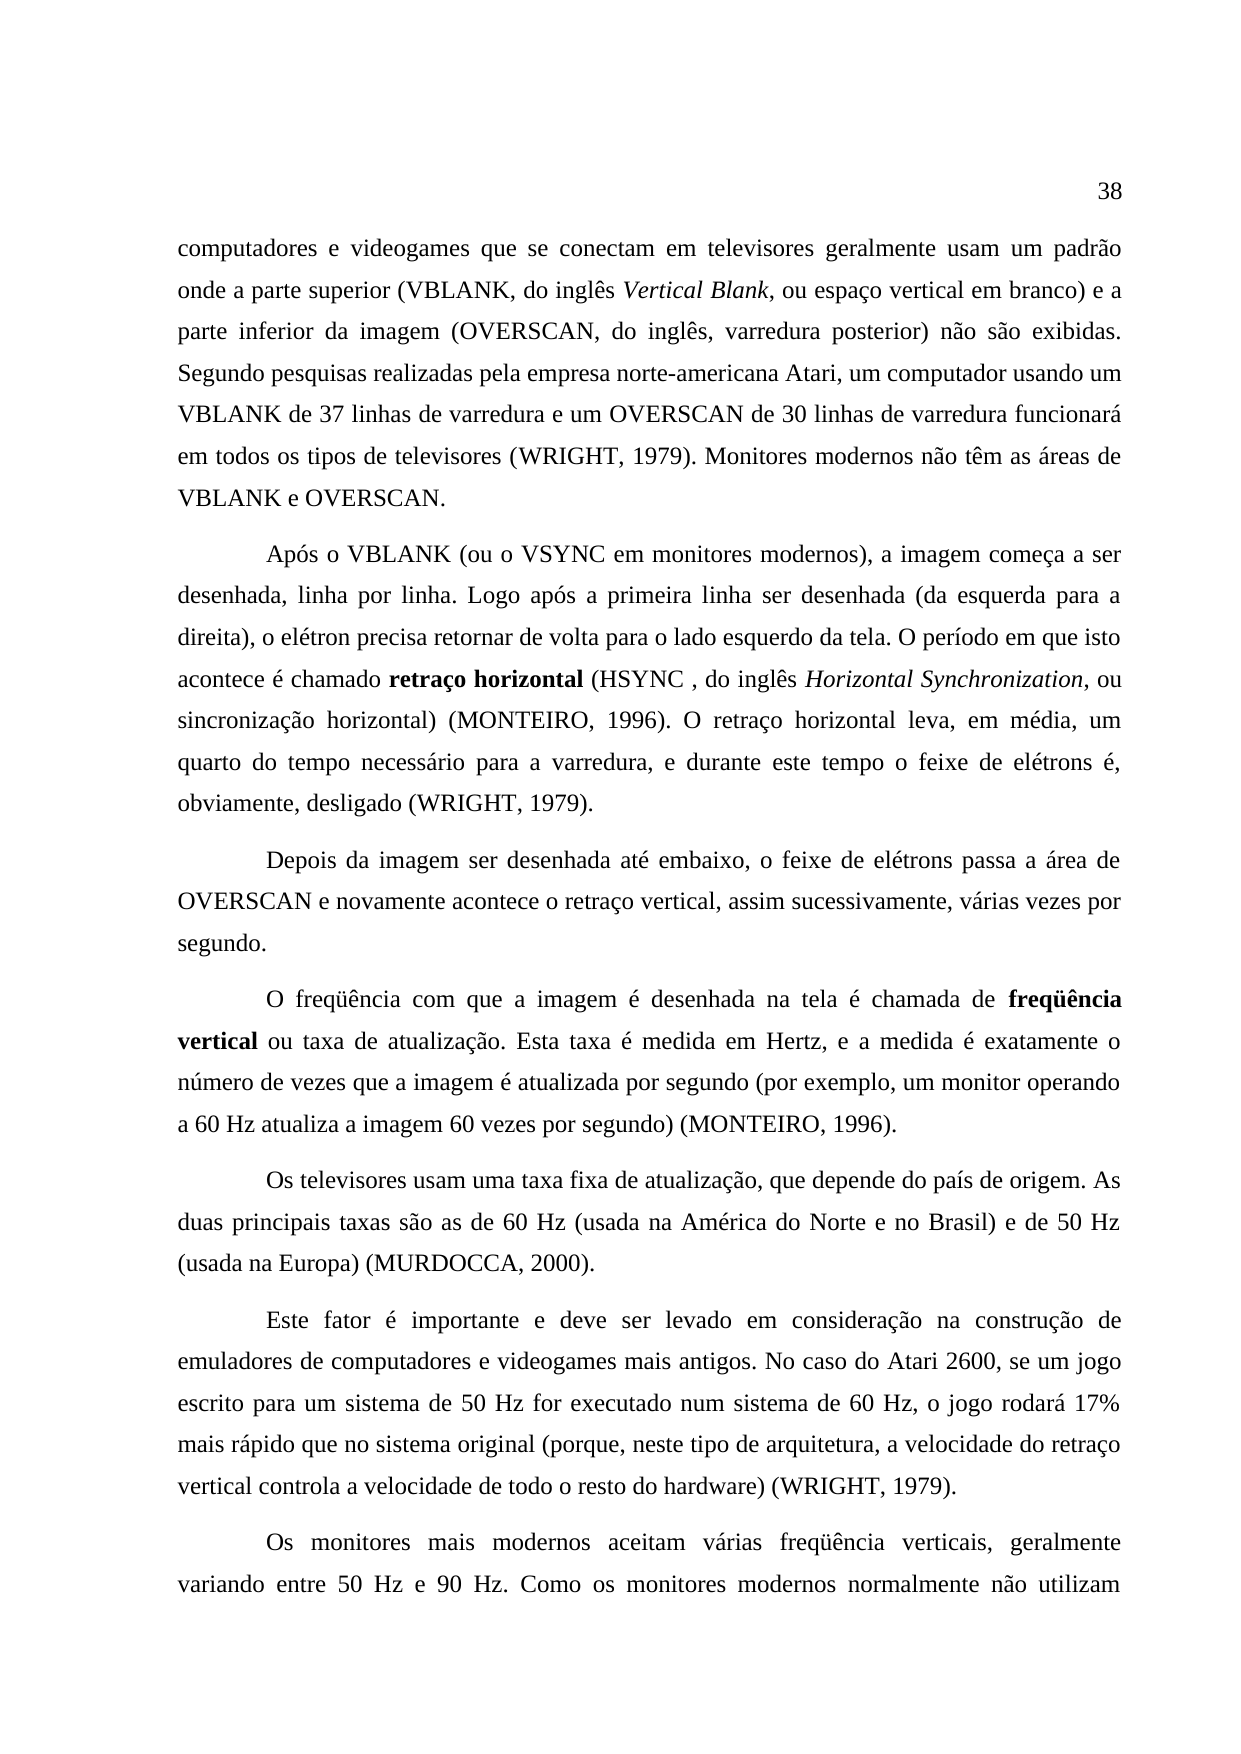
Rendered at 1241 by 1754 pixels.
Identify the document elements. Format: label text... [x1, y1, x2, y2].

text Os televisores usam uma taxa fixa de atualização, que depende do país de origem. As duas principais taxas são as de 60 Hz (usada na América do Norte e no Brasil) e de 50 Hz (usada na Europa) (MURDOCCA, 2000). [177, 1166, 1122, 1277]
text O freqüência com que a imagem é desenhada na tela é chamada de freqüência vertical ou taxa de atualização. Esta taxa é medida em Hertz, e a medida é exatamente o número de vezes que a imagem é atualizada por segundo (por exemplo, um monitor operando a 60 Hz atualiza a imagem 60 vezes por segundo) (MONTEIRO, 1996). [177, 985, 1122, 1138]
text Os monitores mais modernos aceitam várias freqüência verticais, geralmente variando entre 50 Hz e 90 Hz. Como os monitores modernos normalmente não utilizam [177, 1528, 1122, 1598]
text computadores e videogames que se conectam em televisores geralmente usam um padrão onde a parte superior (VBLANK, do inglês Vertical Blank, ou espaço vertical em branco) e a parte inferior da imagem (OVERSCAN, do inglês, varredura posterior) não são exibidas. Segundo pesquisas realizadas pela empresa norte-americana Atari, um computador usando um VBLANK de 37 linhas de varredura e um OVERSCAN de 30 linhas de varredura funcionará em todos os tipos de televisores (WRIGHT, 1979). Monitores modernos não têm as áreas de VBLANK e OVERSCAN. [177, 234, 1122, 511]
text Após o VBLANK (ou o VSYNC em monitores modernos), a imagem começa a ser desenhada, linha por linha. Logo após a primeira linha ser desenhada (da esquerda para a direita), o elétron precisa retornar de volta para o lado esquerdo da tela. O período em que isto acontece é chamado retraço horizontal (HSYNC , do inglês Horizontal Synchronization, ou sincronização horizontal) (MONTEIRO, 1996). O retraço horizontal leva, em média, um quarto do tempo necessário para a varredura, e durante este tempo o feixe de elétrons é, obviamente, desligado (WRIGHT, 1979). [177, 540, 1122, 817]
text Depois da imagem ser desenhada até embaixo, o feixe de elétrons passa a área de OVERSCAN e novamente acontece o retraço vertical, assim sucessivamente, várias vezes por segundo. [177, 846, 1122, 957]
text Este fator é importante e deve ser levado em consideração na construção de emuladores de computadores e videogames mais antigos. No caso do Atari 2600, se um jogo escrito para um sistema de 50 Hz for executado num sistema de 60 Hz, o jogo rodará 17% mais rápido que no sistema original (porque, neste tipo de arquitetura, a velocidade do retraço vertical controla a velocidade de todo o resto do hardware) (WRIGHT, 1979). [177, 1306, 1122, 1500]
